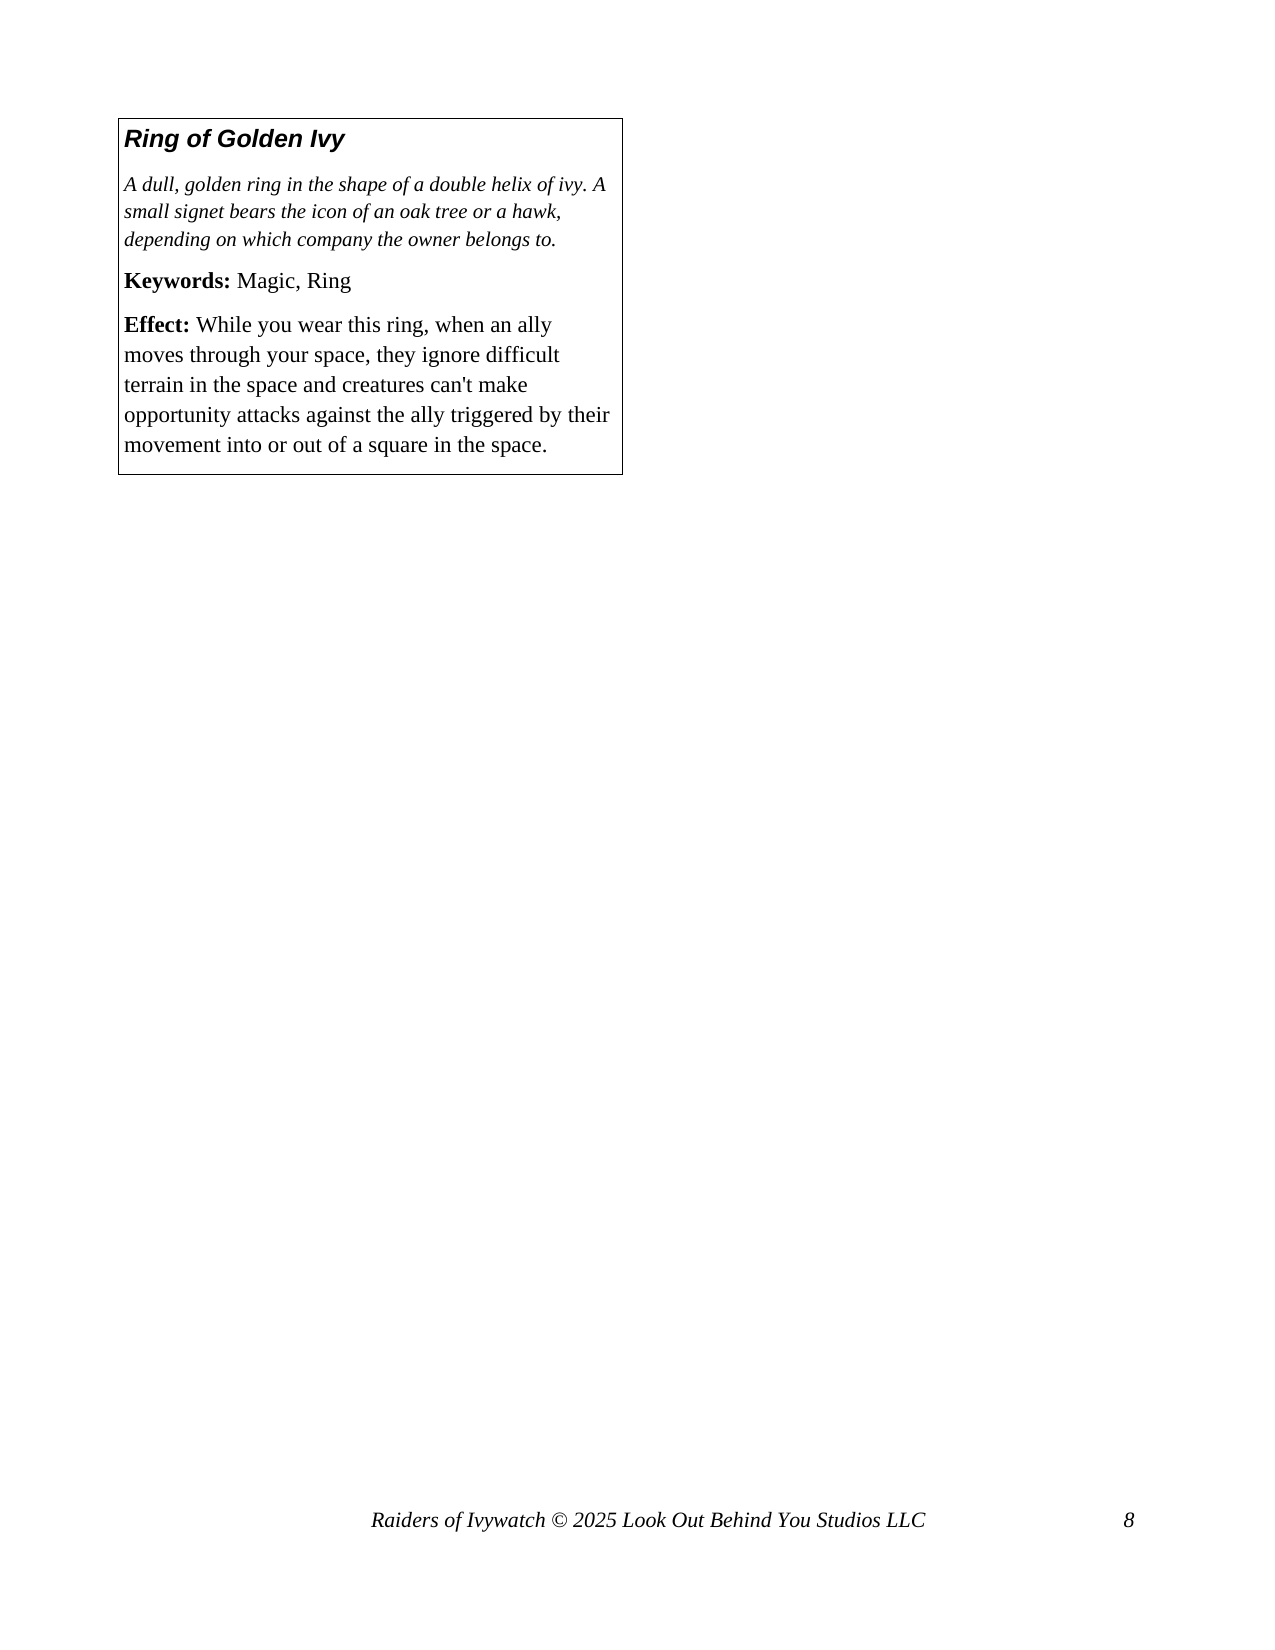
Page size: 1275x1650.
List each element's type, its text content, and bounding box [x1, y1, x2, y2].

table_header Ring of Golden Ivy A dull, golden ring in the shape of a double helix of ivy. A small signet bears the icon of an oak tree or a hawk, depending on which company the owner belongs to. Keywords: Magic, Ring Effect: While you wear this ring, when an ally moves through your space, they ignore difficult terrain in the space and creatures can't make opportunity attacks against the ally triggered by their movement into or out of a square in the space. [119, 119, 622, 474]
